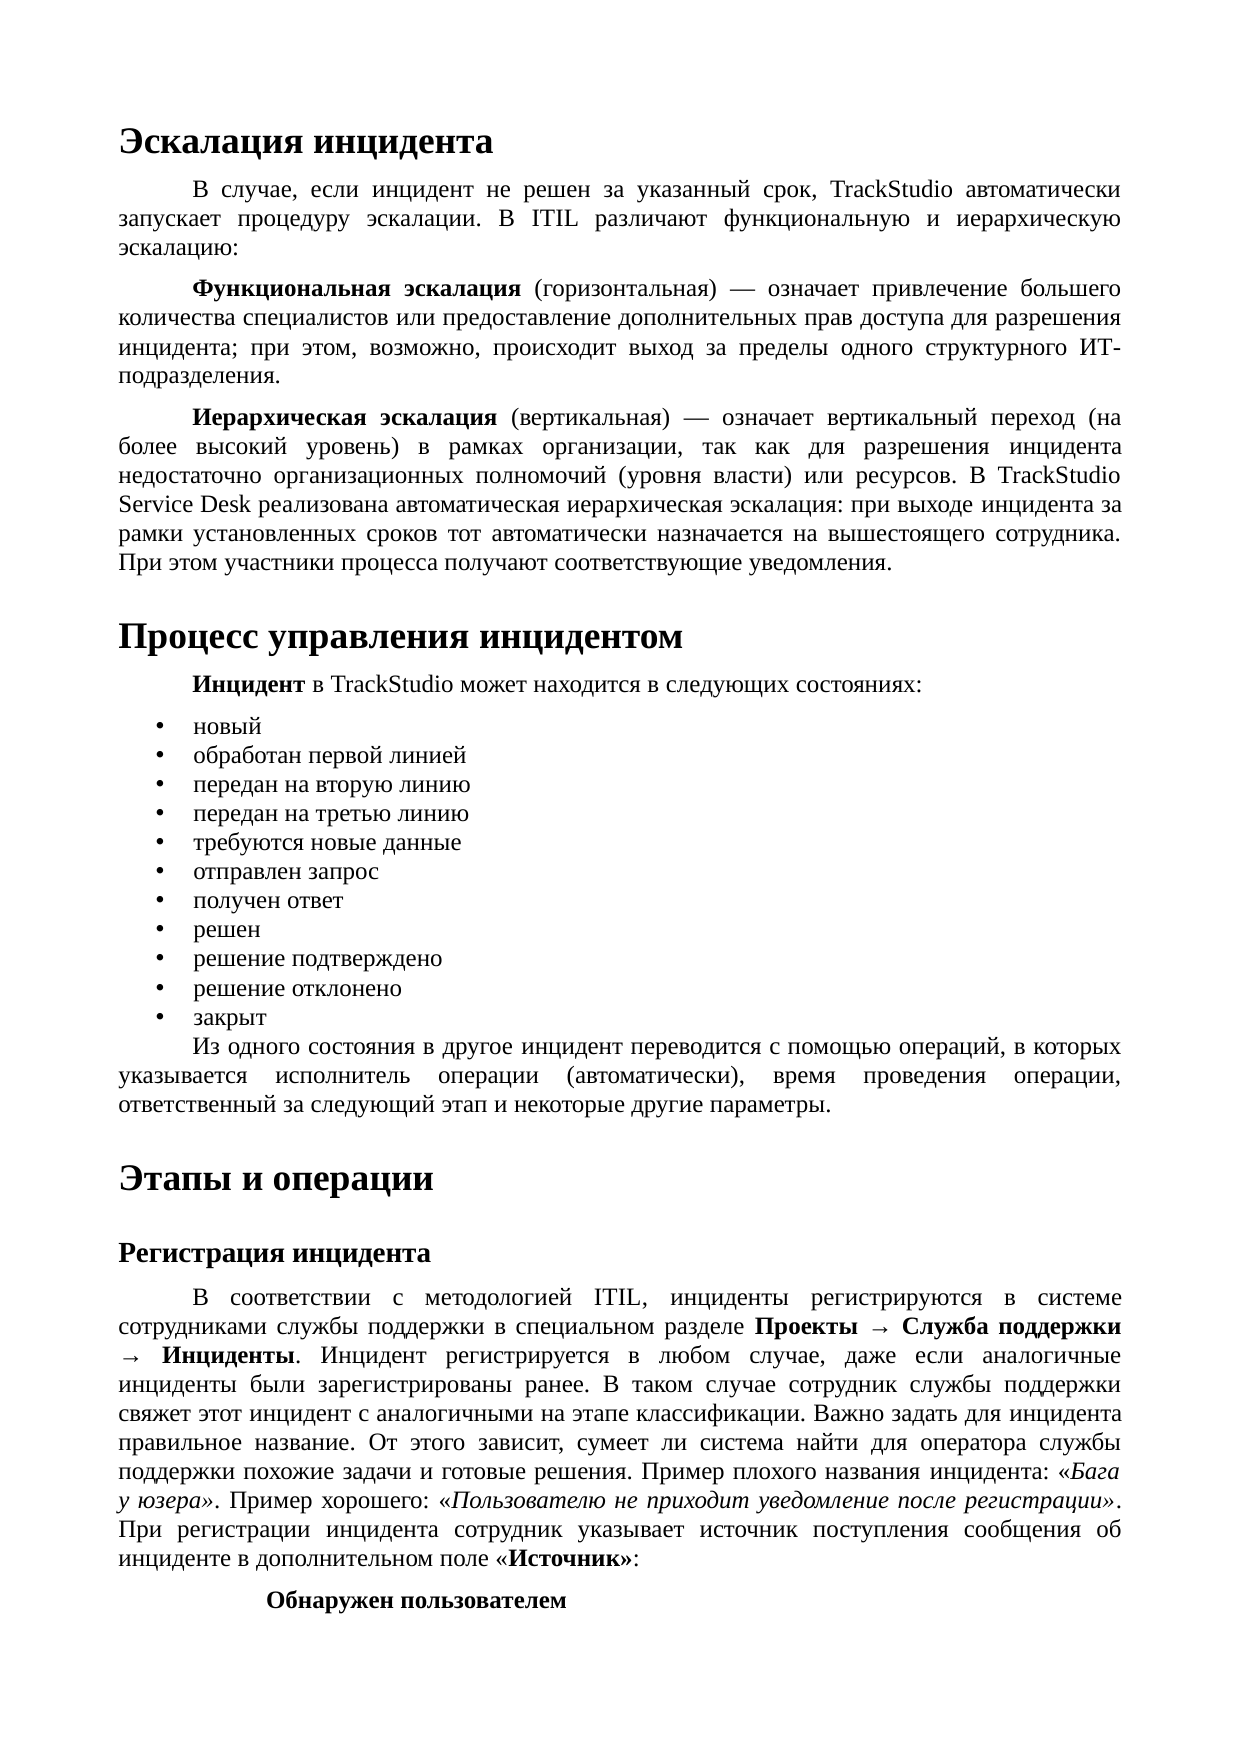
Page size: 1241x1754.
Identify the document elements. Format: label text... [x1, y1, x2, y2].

list отправлен запрос [156, 856, 1122, 885]
list решение отклонено [156, 972, 1122, 1001]
text В соответствии с методологией ITIL, инциденты регистрируются в системе сотрудниками службы поддержки в специальном разделе Проекты → Служба поддержки → Инциденты. Инцидент регистрируется в любом случае, даже если аналогичные инциденты были зарегистрированы ранее. В таком случае сотрудник службы поддержки свяжет этот инцидент с аналогичными на этапе классификации. Важно задать для инцидента правильное название. От этого зависит, сумеет ли система найти для оператора службы поддержки похожие задачи и готовые решения. Пример плохого названия инцидента: «Бага у юзера». Пример хорошего: «Пользователю не приходит уведомление после регистрации». При регистрации инцидента сотрудник указывает источник поступления сообщения об инциденте в дополнительном поле «Источник»: [118, 1282, 1122, 1572]
list решение подтверждено [156, 943, 1122, 972]
text Инцидент в TrackStudio может находится в следующих состояниях: [118, 669, 1122, 698]
subtitle Процесс управления инцидентом [118, 614, 1122, 657]
list требуются новые данные [156, 827, 1122, 856]
list закрыт [156, 1001, 1122, 1031]
list решен [156, 914, 1122, 943]
text Иерархическая эскалация (вертикальная) — означает вертикальный переход (на более высокий уровень) в рамках организации, так как для разрешения инцидента недостаточно организационных полномочий (уровня власти) или ресурсов. В TrackStudio Service Desk реализована автоматическая иерархическая эскалация: при выходе инцидента за рамки установленных сроков тот автоматически назначается на вышестоящего сотрудника. При этом участники процесса получают соответствующие уведомления. [118, 402, 1122, 576]
text В случае, если инцидент не решен за указанный срок, TrackStudio автоматически запускает процедуру эскалации. В ITIL различают функциональную и иерархическую эскалацию: [118, 173, 1122, 261]
text Обнаружен пользователем [266, 1585, 1122, 1614]
subtitle Этапы и операции [118, 1155, 1122, 1198]
list обработан первой линией [156, 740, 1122, 769]
list получен ответ [156, 885, 1122, 914]
subtitle Эскалация инцидента [118, 118, 1122, 161]
text Функциональная эскалация (горизонтальная) — означает привлечение большего количества специалистов или предоставление дополнительных прав доступа для разрешения инцидента; при этом, возможно, происходит выход за пределы одного структурного ИТ-подразделения. [118, 273, 1122, 389]
text Из одного состояния в другое инцидент переводится с помощью операций, в которых указывается исполнитель операции (автоматически), время проведения операции, ответственный за следующий этап и некоторые другие параметры. [118, 1031, 1122, 1118]
list передан на третью линию [156, 798, 1122, 827]
list новый [156, 711, 1122, 740]
list передан на вторую линию [156, 769, 1122, 798]
subtitle Регистрация инцидента [118, 1236, 1122, 1269]
